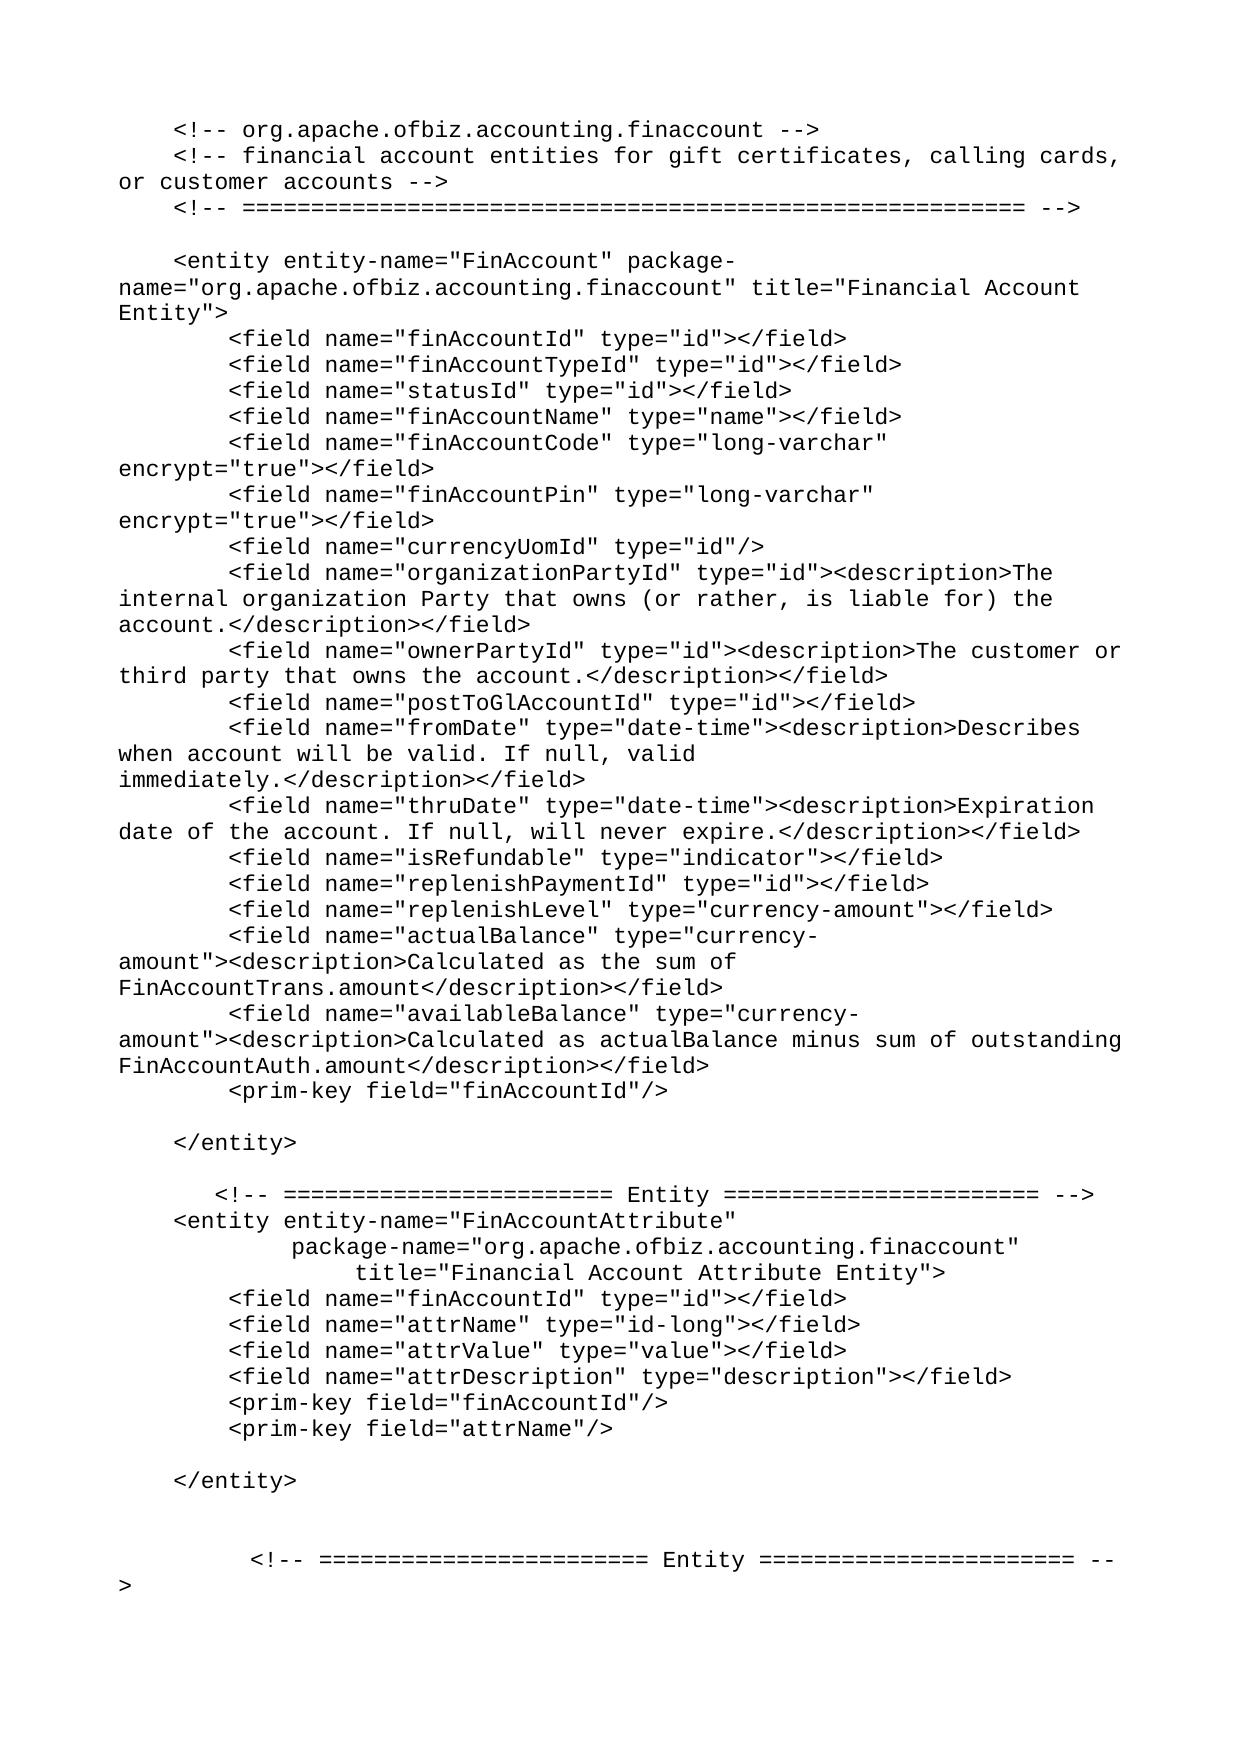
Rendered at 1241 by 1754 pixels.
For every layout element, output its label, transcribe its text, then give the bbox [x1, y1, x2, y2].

text package-name="org.apache.ofbiz.accounting.finaccount" [118, 1236, 1122, 1261]
text <field name="thruDate" type="date-time"><description>Expiration date of the account. If null, will never expire.</description></field> [118, 794, 1122, 846]
text </entity> [118, 1132, 1122, 1158]
text <!-- ======================== Entity ======================= --> [118, 1184, 1122, 1209]
text <field name="availableBalance" type="currency-amount"><description>Calculated as actualBalance minus sum of outstanding FinAccountAuth.amount</description></field> [118, 1002, 1122, 1080]
text <!-- financial account entities for gift certificates, calling cards, or customer accounts --> [118, 144, 1122, 196]
text <prim-key field="attrName"/> [118, 1417, 1122, 1443]
text <field name="isRefundable" type="indicator"></field> [118, 846, 1122, 872]
text <field name="currencyUomId" type="id"/> [118, 535, 1122, 561]
text <field name="statusId" type="id"></field> [118, 379, 1122, 406]
text <field name="finAccountName" type="name"></field> [118, 406, 1122, 431]
text <prim-key field="finAccountId"/> [118, 1391, 1122, 1417]
text <field name="replenishPaymentId" type="id"></field> [118, 872, 1122, 898]
text <!-- ========================================================= --> [118, 196, 1122, 222]
text <field name="fromDate" type="date-time"><description>Describes when account will be valid. If null, valid immediately.</description></field> [118, 717, 1122, 794]
text <field name="organizationPartyId" type="id"><description>The internal organization Party that owns (or rather, is liable for) the account.</description></field> [118, 561, 1122, 639]
text <!-- ======================== Entity ======================= --> [118, 1549, 1122, 1601]
text <field name="attrValue" type="value"></field> [118, 1339, 1122, 1365]
text <field name="attrDescription" type="description"></field> [118, 1365, 1122, 1391]
text </entity> [118, 1469, 1122, 1495]
text <entity entity-name="FinAccountAttribute" [118, 1209, 1122, 1236]
text <field name="finAccountId" type="id"></field> [118, 1287, 1122, 1313]
text <!-- org.apache.ofbiz.accounting.finaccount --> [118, 118, 1122, 144]
text <prim-key field="finAccountId"/> [118, 1080, 1122, 1106]
text <field name="finAccountCode" type="long-varchar" encrypt="true"></field> [118, 431, 1122, 483]
text <field name="finAccountTypeId" type="id"></field> [118, 354, 1122, 379]
text <field name="finAccountId" type="id"></field> [118, 328, 1122, 354]
text <entity entity-name="FinAccount" package-name="org.apache.ofbiz.accounting.finaccount" title="Financial Account Entity"> [118, 250, 1122, 328]
text <field name="postToGlAccountId" type="id"></field> [118, 691, 1122, 717]
text <field name="ownerPartyId" type="id"><description>The customer or third party that owns the account.</description></field> [118, 639, 1122, 691]
text title="Financial Account Attribute Entity"> [118, 1261, 1122, 1287]
text <field name="attrName" type="id-long"></field> [118, 1313, 1122, 1339]
text <field name="replenishLevel" type="currency-amount"></field> [118, 898, 1122, 924]
text <field name="actualBalance" type="currency-amount"><description>Calculated as the sum of FinAccountTrans.amount</description></field> [118, 924, 1122, 1002]
text <field name="finAccountPin" type="long-varchar" encrypt="true"></field> [118, 483, 1122, 535]
